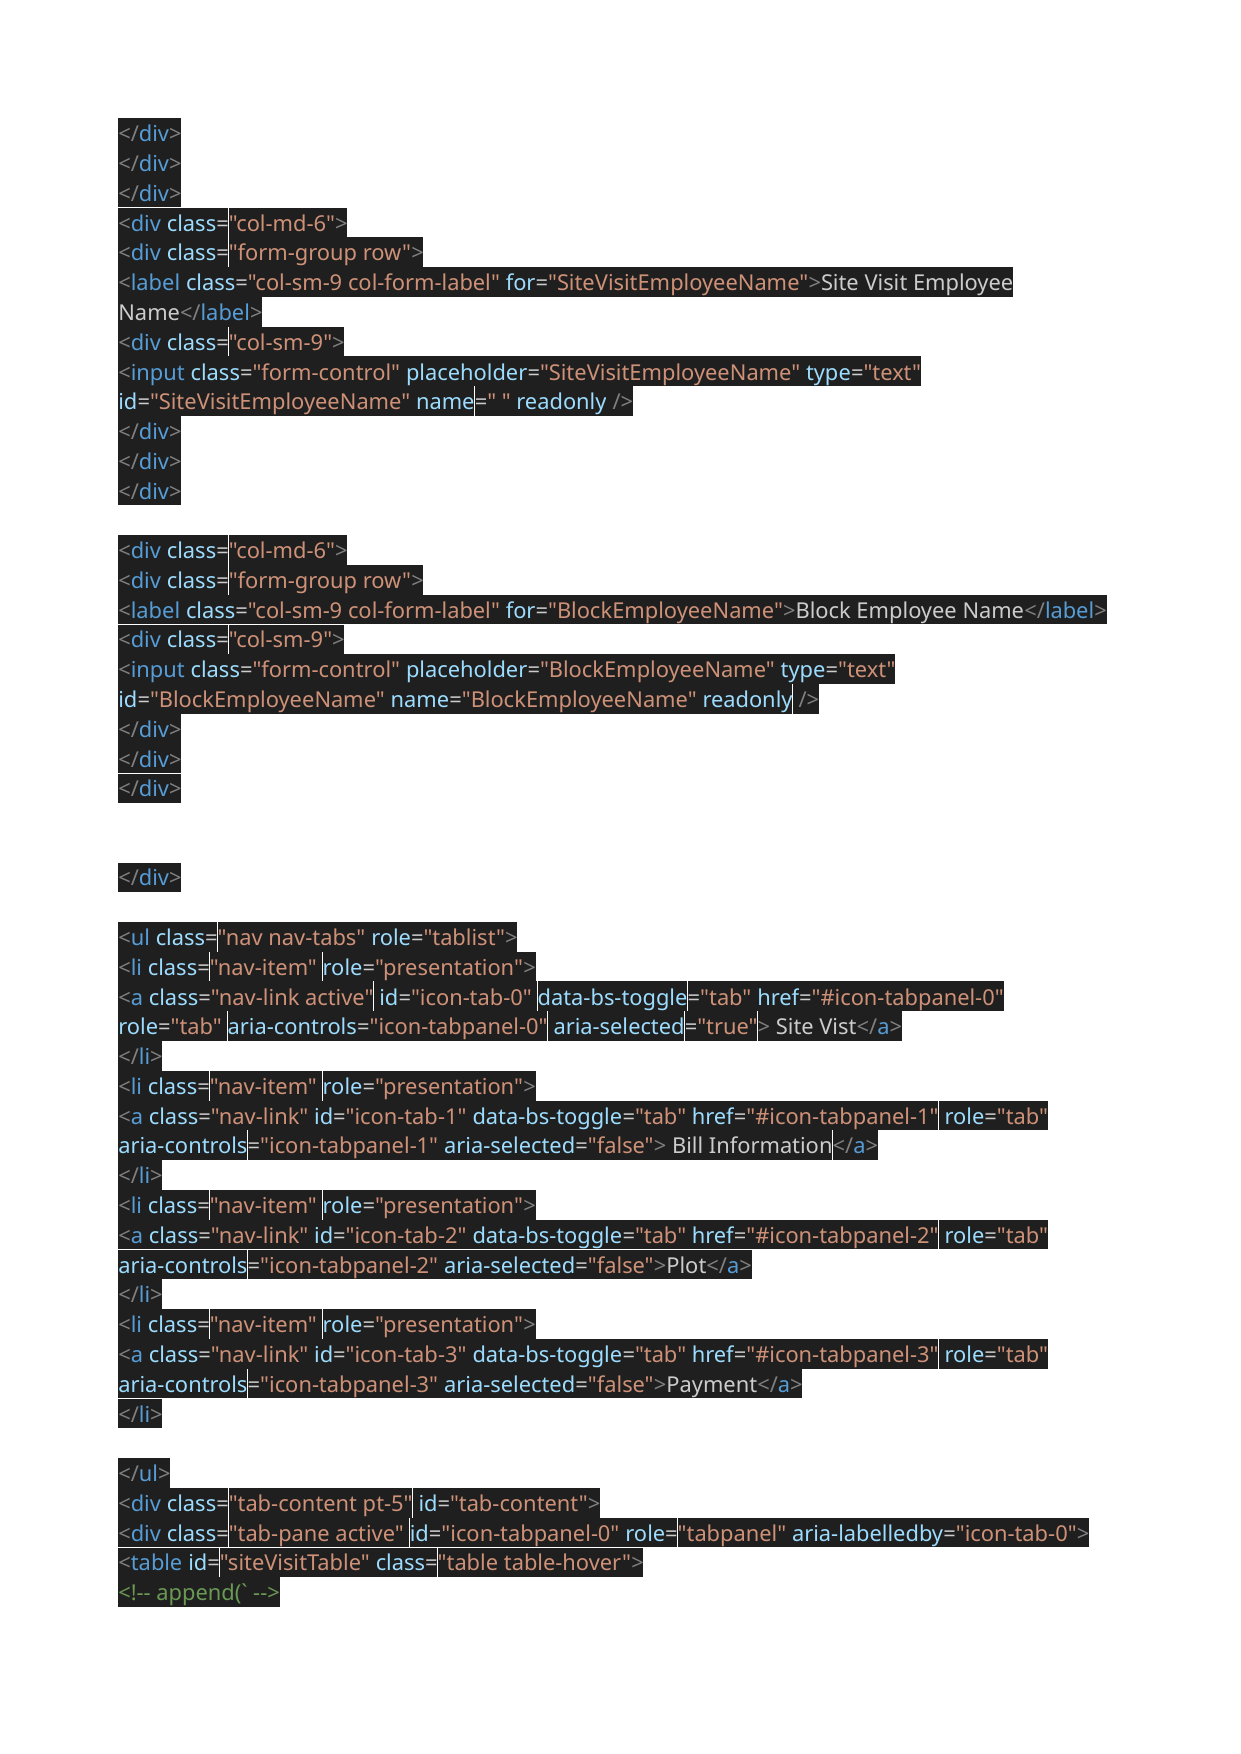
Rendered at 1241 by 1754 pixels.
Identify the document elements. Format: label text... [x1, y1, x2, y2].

text <a class="nav-link" id="icon-tab-2" data-bs-toggle="tab" href="#icon-tabpanel-2" role="tab" [118, 1220, 1122, 1249]
text <div class="col-md-6"> [118, 535, 1122, 565]
text </div> [118, 178, 1122, 207]
text <li class="nav-item" role="presentation"> [118, 1309, 1122, 1339]
text aria-controls="icon-tabpanel-1" aria-selected="false"> Bill Information</a> [118, 1130, 1122, 1160]
text <div class="tab-content pt-5" id="tab-content"> [118, 1488, 1122, 1518]
text </div> [118, 862, 1122, 892]
text aria-controls="icon-tabpanel-2" aria-selected="false">Plot</a> [118, 1249, 1122, 1279]
text <li class="nav-item" role="presentation"> [118, 952, 1122, 981]
text <div class="col-sm-9"> [118, 624, 1122, 654]
text <a class="nav-link" id="icon-tab-1" data-bs-toggle="tab" href="#icon-tabpanel-1" role="tab" [118, 1101, 1122, 1130]
text </div> [118, 446, 1122, 476]
text <div class="form-group row"> [118, 565, 1122, 595]
text <input class="form-control" placeholder="SiteVisitEmployeeName" type="text" [118, 356, 1122, 386]
text <input class="form-control" placeholder="BlockEmployeeName" type="text" [118, 654, 1122, 684]
text role="tab" aria-controls="icon-tabpanel-0" aria-selected="true"> Site Vist</a> [118, 1011, 1122, 1041]
text </li> [118, 1398, 1122, 1428]
text </li> [118, 1279, 1122, 1309]
text <label class="col-sm-9 col-form-label" for="BlockEmployeeName">Block Employee Name</label> [118, 595, 1122, 624]
text <table id="siteVisitTable" class="table table-hover"> [118, 1547, 1122, 1577]
text <li class="nav-item" role="presentation"> [118, 1071, 1122, 1101]
text <li class="nav-item" role="presentation"> [118, 1190, 1122, 1220]
text </div> [118, 118, 1122, 148]
text <div class="form-group row"> [118, 237, 1122, 267]
text </ul> [118, 1458, 1122, 1488]
text <div class="col-md-6"> [118, 207, 1122, 237]
text </div> [118, 476, 1122, 505]
text <label class="col-sm-9 col-form-label" for="SiteVisitEmployeeName">Site Visit Employee [118, 267, 1122, 297]
text </div> [118, 744, 1122, 773]
text id="BlockEmployeeName" name="BlockEmployeeName" readonly /> [118, 684, 1122, 714]
text <a class="nav-link active" id="icon-tab-0" data-bs-toggle="tab" href="#icon-tabpanel-0" [118, 981, 1122, 1011]
text </li> [118, 1160, 1122, 1190]
text </div> [118, 148, 1122, 178]
text </div> [118, 416, 1122, 446]
text aria-controls="icon-tabpanel-3" aria-selected="false">Payment</a> [118, 1369, 1122, 1398]
text id="SiteVisitEmployeeName" name=" " readonly /> [118, 386, 1122, 416]
text Name</label> [118, 297, 1122, 327]
text <!-- append(` --> [118, 1577, 1122, 1607]
text <a class="nav-link" id="icon-tab-3" data-bs-toggle="tab" href="#icon-tabpanel-3" role="tab" [118, 1339, 1122, 1369]
text <div class="tab-pane active" id="icon-tabpanel-0" role="tabpanel" aria-labelledby="icon-tab-0"> [118, 1518, 1122, 1547]
text <ul class="nav nav-tabs" role="tablist"> [118, 922, 1122, 952]
text <div class="col-sm-9"> [118, 327, 1122, 356]
text </div> [118, 773, 1122, 803]
text </li> [118, 1041, 1122, 1071]
text </div> [118, 714, 1122, 744]
